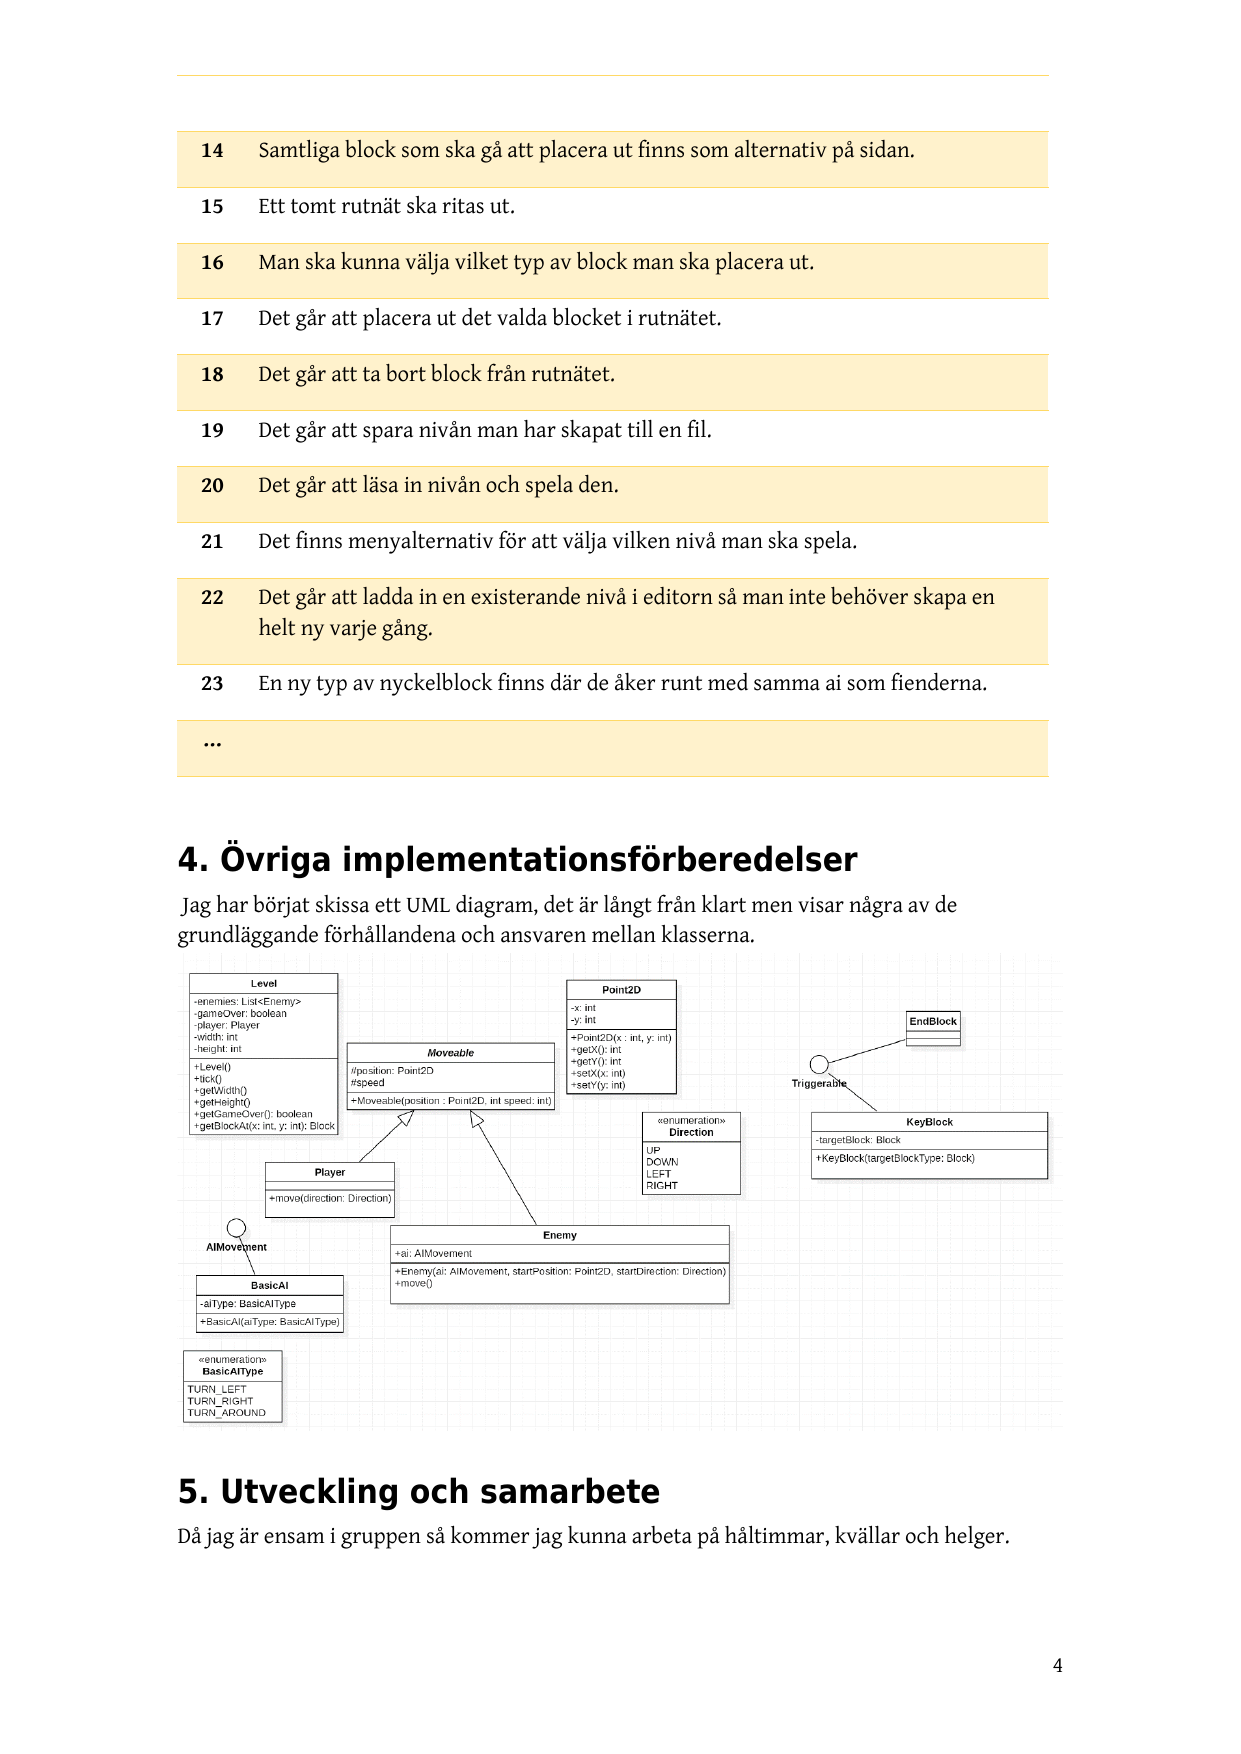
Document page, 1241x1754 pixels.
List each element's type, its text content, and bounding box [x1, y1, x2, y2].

subtitle 5. Utveckling och samarbete [177, 1472, 1063, 1511]
text Jag har börjat skissa ett UML diagram, det är långt från klart men visar några av de grundläggande förhållandena och ansvaren mellan klasserna. [177, 892, 1063, 953]
table_cell 23 [177, 665, 247, 720]
table_cell 20 [177, 467, 247, 522]
table_cell [177, 76, 247, 131]
table_cell 21 [177, 523, 247, 577]
table_cell Det finns menyalternativ för att välja vilken nivå man ska spela. [247, 523, 1048, 577]
table_cell 17 [177, 299, 247, 354]
table_cell Man ska kunna välja vilket typ av block man ska placera ut. [247, 244, 1048, 298]
table_cell En ny typ av nyckelblock finns där de åker runt med samma ai som fienderna. [247, 665, 1048, 720]
table_cell Ett tomt rutnät ska ritas ut. [247, 188, 1048, 242]
table_cell Det går att placera ut det valda blocket i rutnätet. [247, 299, 1048, 354]
table_cell [247, 76, 1048, 131]
subtitle 4. Övriga implementationsförberedelser [177, 841, 1063, 879]
table_cell 16 [177, 244, 247, 298]
table_cell Det går att spara nivån man har skapat till en fil. [247, 411, 1048, 466]
table_cell Det går att ta bort block från rutnätet. [247, 355, 1048, 410]
table_cell [247, 721, 1048, 776]
table_cell 14 [177, 132, 247, 187]
table_cell 15 [177, 188, 247, 242]
table_cell 18 [177, 355, 247, 410]
table_cell Det går att läsa in nivån och spela den. [247, 467, 1048, 522]
table_cell Det går att ladda in en existerande nivå i editorn så man inte behöver skapa en helt ny varje gång. [247, 579, 1048, 664]
table_cell 19 [177, 411, 247, 466]
table_cell 22 [177, 579, 247, 664]
text Då jag är ensam i gruppen så kommer jag kunna arbeta på håltimmar, kvällar och helger. [177, 1523, 1063, 1550]
table_cell Samtliga block som ska gå att placera ut finns som alternativ på sidan. [247, 132, 1048, 187]
table_cell … [177, 721, 247, 776]
